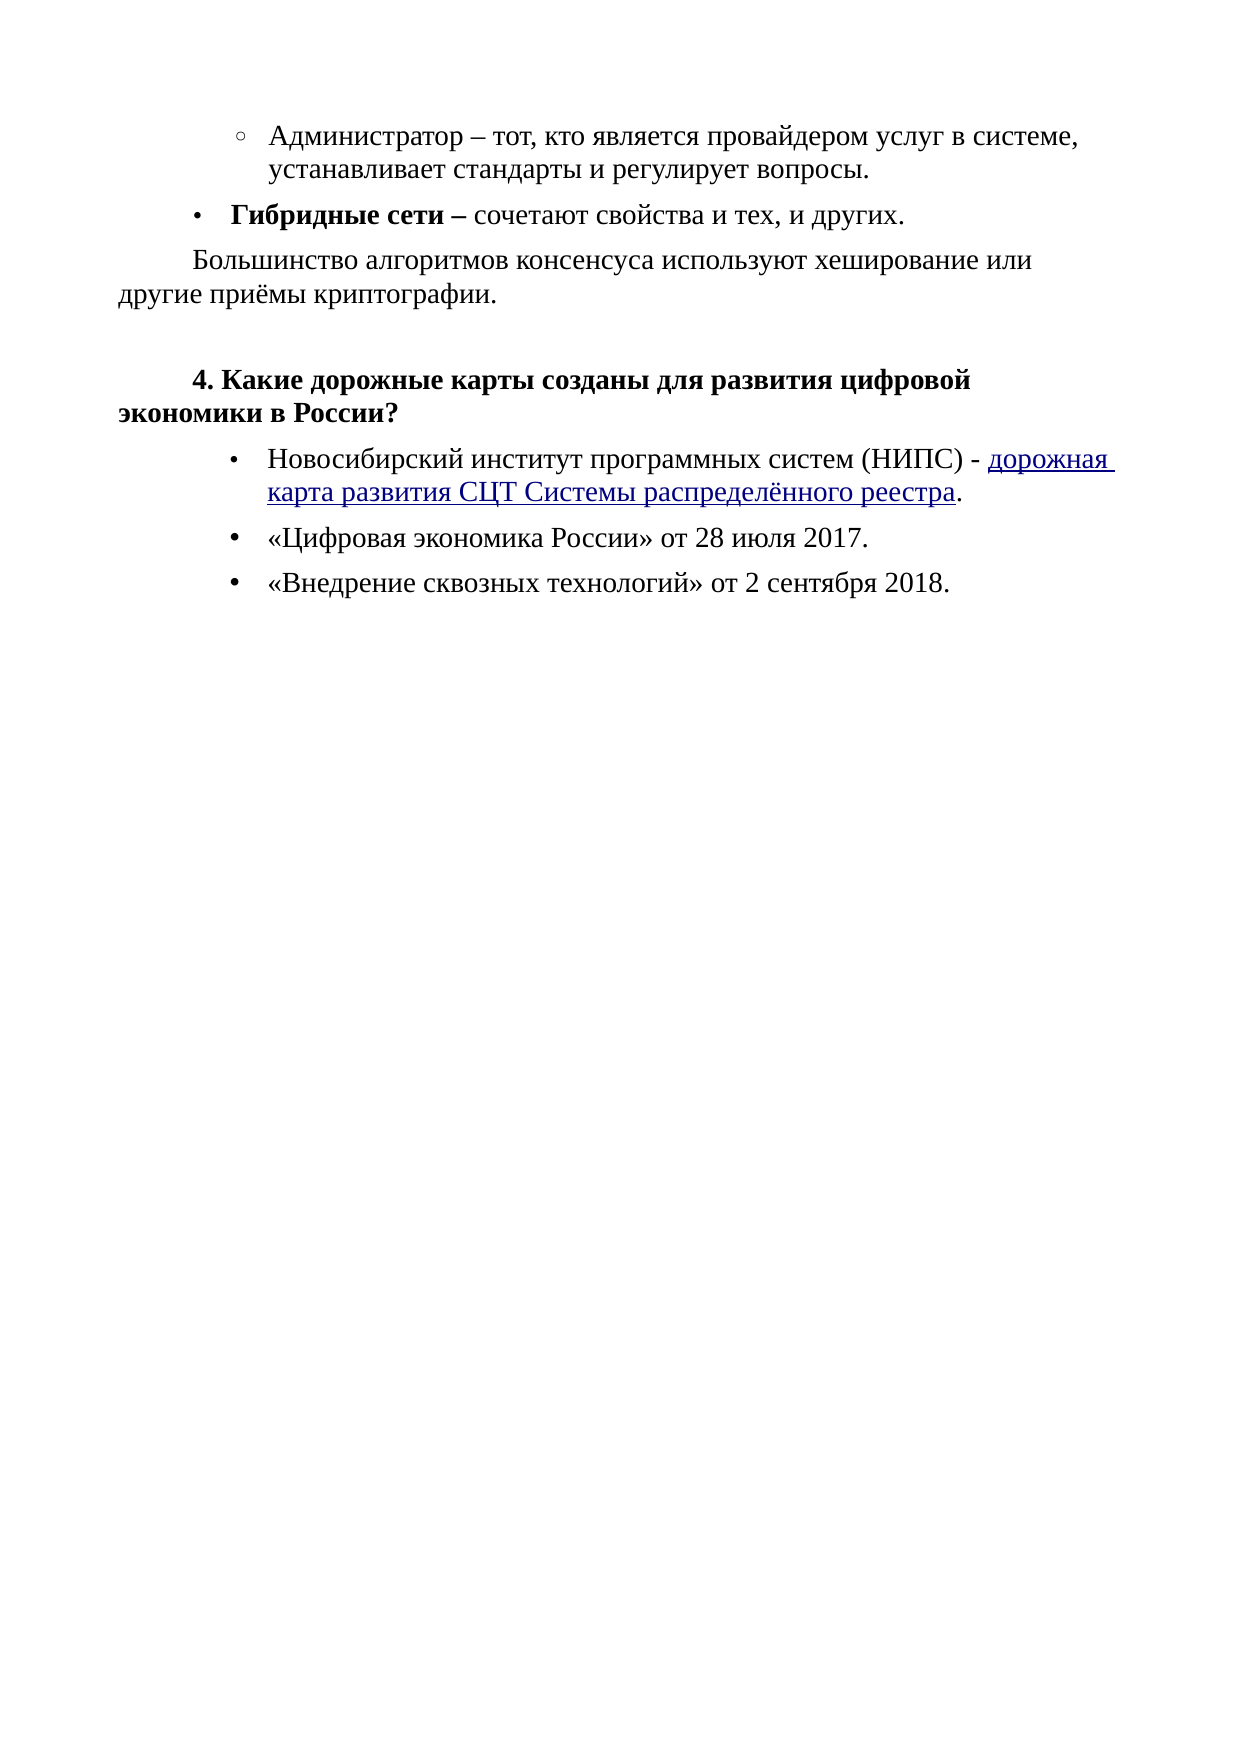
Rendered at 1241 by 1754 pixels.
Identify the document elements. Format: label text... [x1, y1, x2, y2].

list Гибридные сети – сочетают свойства и тех, и других. [193, 197, 1122, 231]
list «Внедрение сквозных технологий» от 2 сентября 2018. [229, 566, 1122, 599]
list «Цифровая экономика России» от 28 июля 2017. [229, 520, 1122, 554]
text Большинство алгоритмов консенсуса используют хеширование или другие приёмы криптографии. [118, 242, 1122, 309]
text 4. Какие дорожные карты созданы для развития цифровой экономики в России? [118, 362, 1122, 429]
list Новосибирский институт программных систем (НИПС) - дорожная карта развития СЦТ Системы распределённого реестра. [229, 441, 1122, 508]
list Администратор – тот, кто является провайдером услуг в системе, устанавливает стандарты и регулирует вопросы. [231, 118, 1122, 185]
